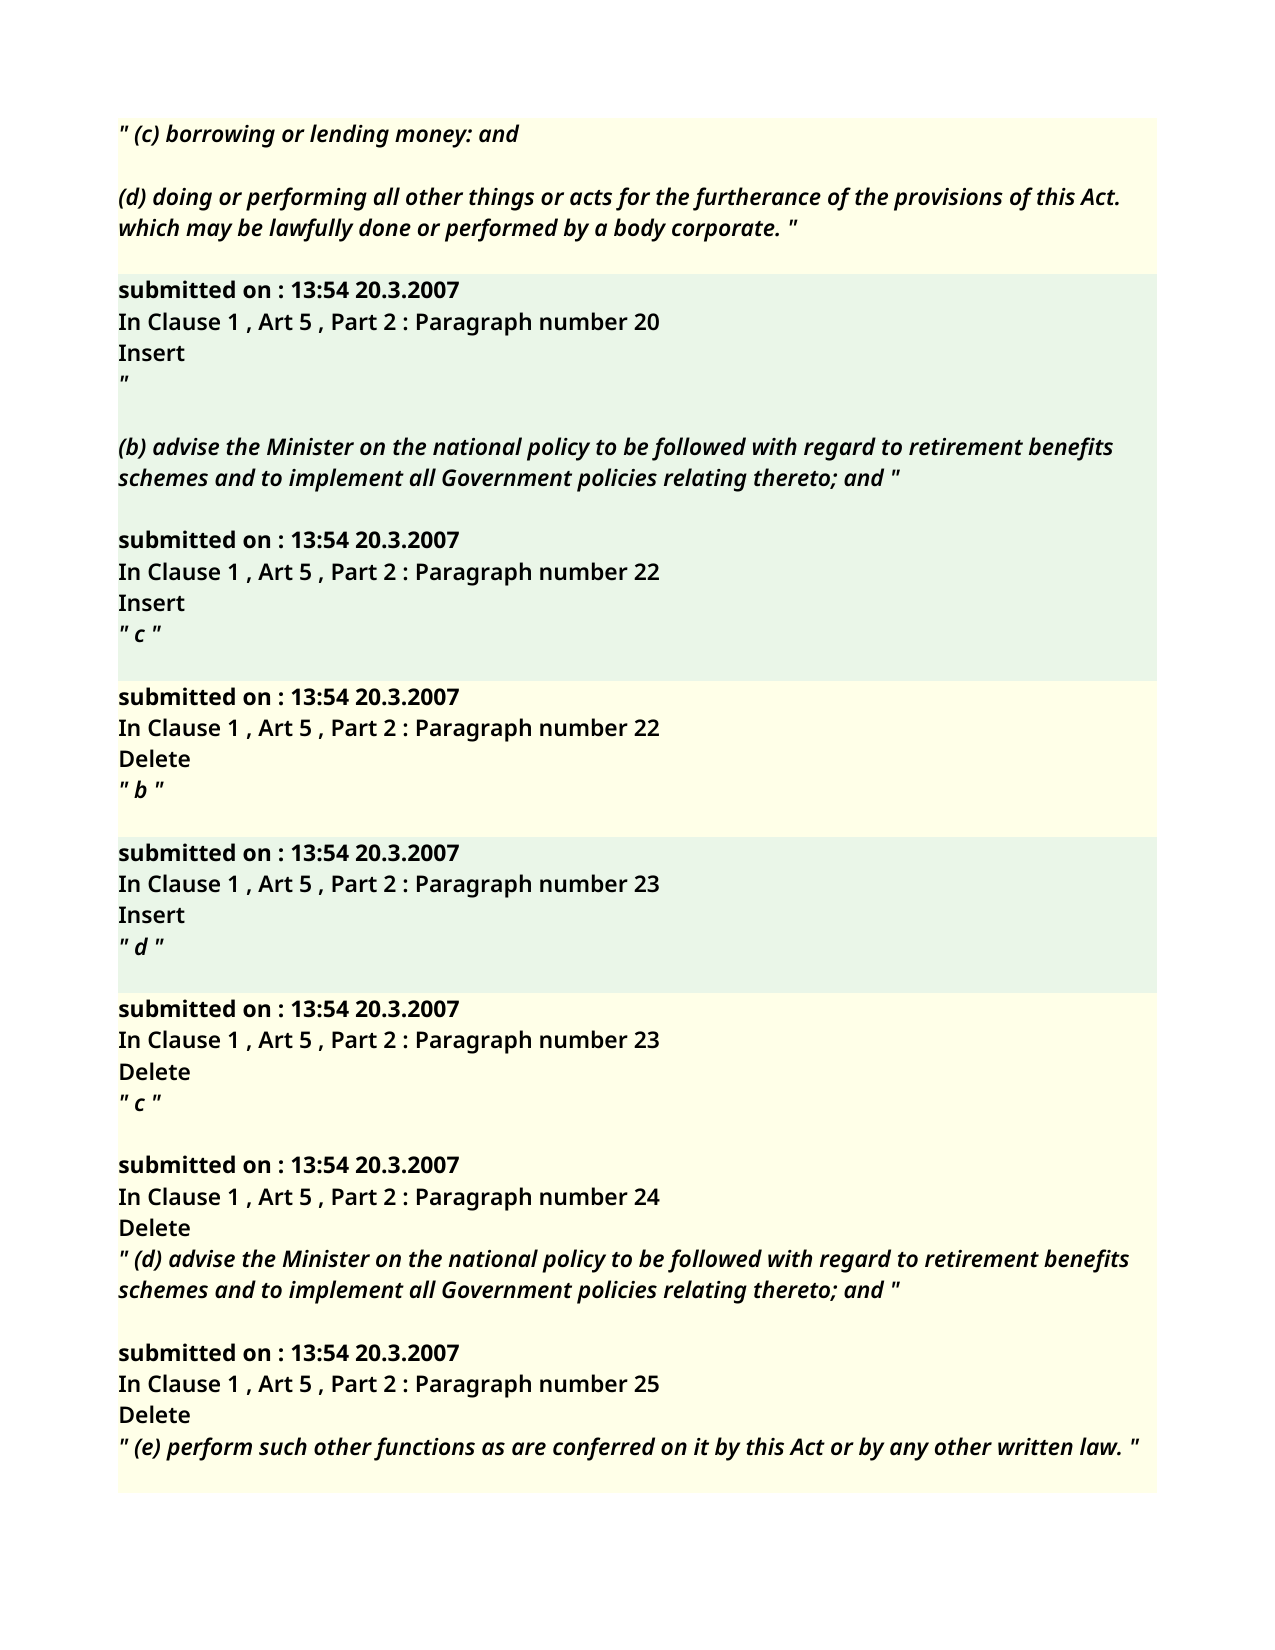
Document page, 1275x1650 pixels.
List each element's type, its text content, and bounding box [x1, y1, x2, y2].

table_cell submitted on : 13:54 20.3.2007 In Clause 1 , Art 5 , Part 2 : Paragraph number 25 Delete " (e) perform such other functions as are conferred on it by this Act or by any other written law. " [118, 1337, 1157, 1493]
table_cell submitted on : 13:54 20.3.2007 In Clause 1 , Art 5 , Part 2 : Paragraph number 20 Insert " (b) advise the Minister on the national policy to be followed with regard to retirement benefits schemes and to implement all Government policies relating thereto; and " [118, 274, 1157, 524]
table_cell " (c) borrowing or lending money: and (d) doing or performing all other things or acts for the furtherance of the provisions of this Act. which may be lawfully done or performed by a body corporate. " [118, 118, 1157, 274]
table_cell submitted on : 13:54 20.3.2007 In Clause 1 , Art 5 , Part 2 : Paragraph number 23 Insert " d " [118, 837, 1157, 993]
table_cell submitted on : 13:54 20.3.2007 In Clause 1 , Art 5 , Part 2 : Paragraph number 22 Insert " c " [118, 524, 1157, 681]
table_cell submitted on : 13:54 20.3.2007 In Clause 1 , Art 5 , Part 2 : Paragraph number 23 Delete " c " [118, 993, 1157, 1149]
table_cell submitted on : 13:54 20.3.2007 In Clause 1 , Art 5 , Part 2 : Paragraph number 24 Delete " (d) advise the Minister on the national policy to be followed with regard to retirement benefits schemes and to implement all Government policies relating thereto; and " [118, 1149, 1157, 1337]
table_cell submitted on : 13:54 20.3.2007 In Clause 1 , Art 5 , Part 2 : Paragraph number 22 Delete " b " [118, 681, 1157, 837]
